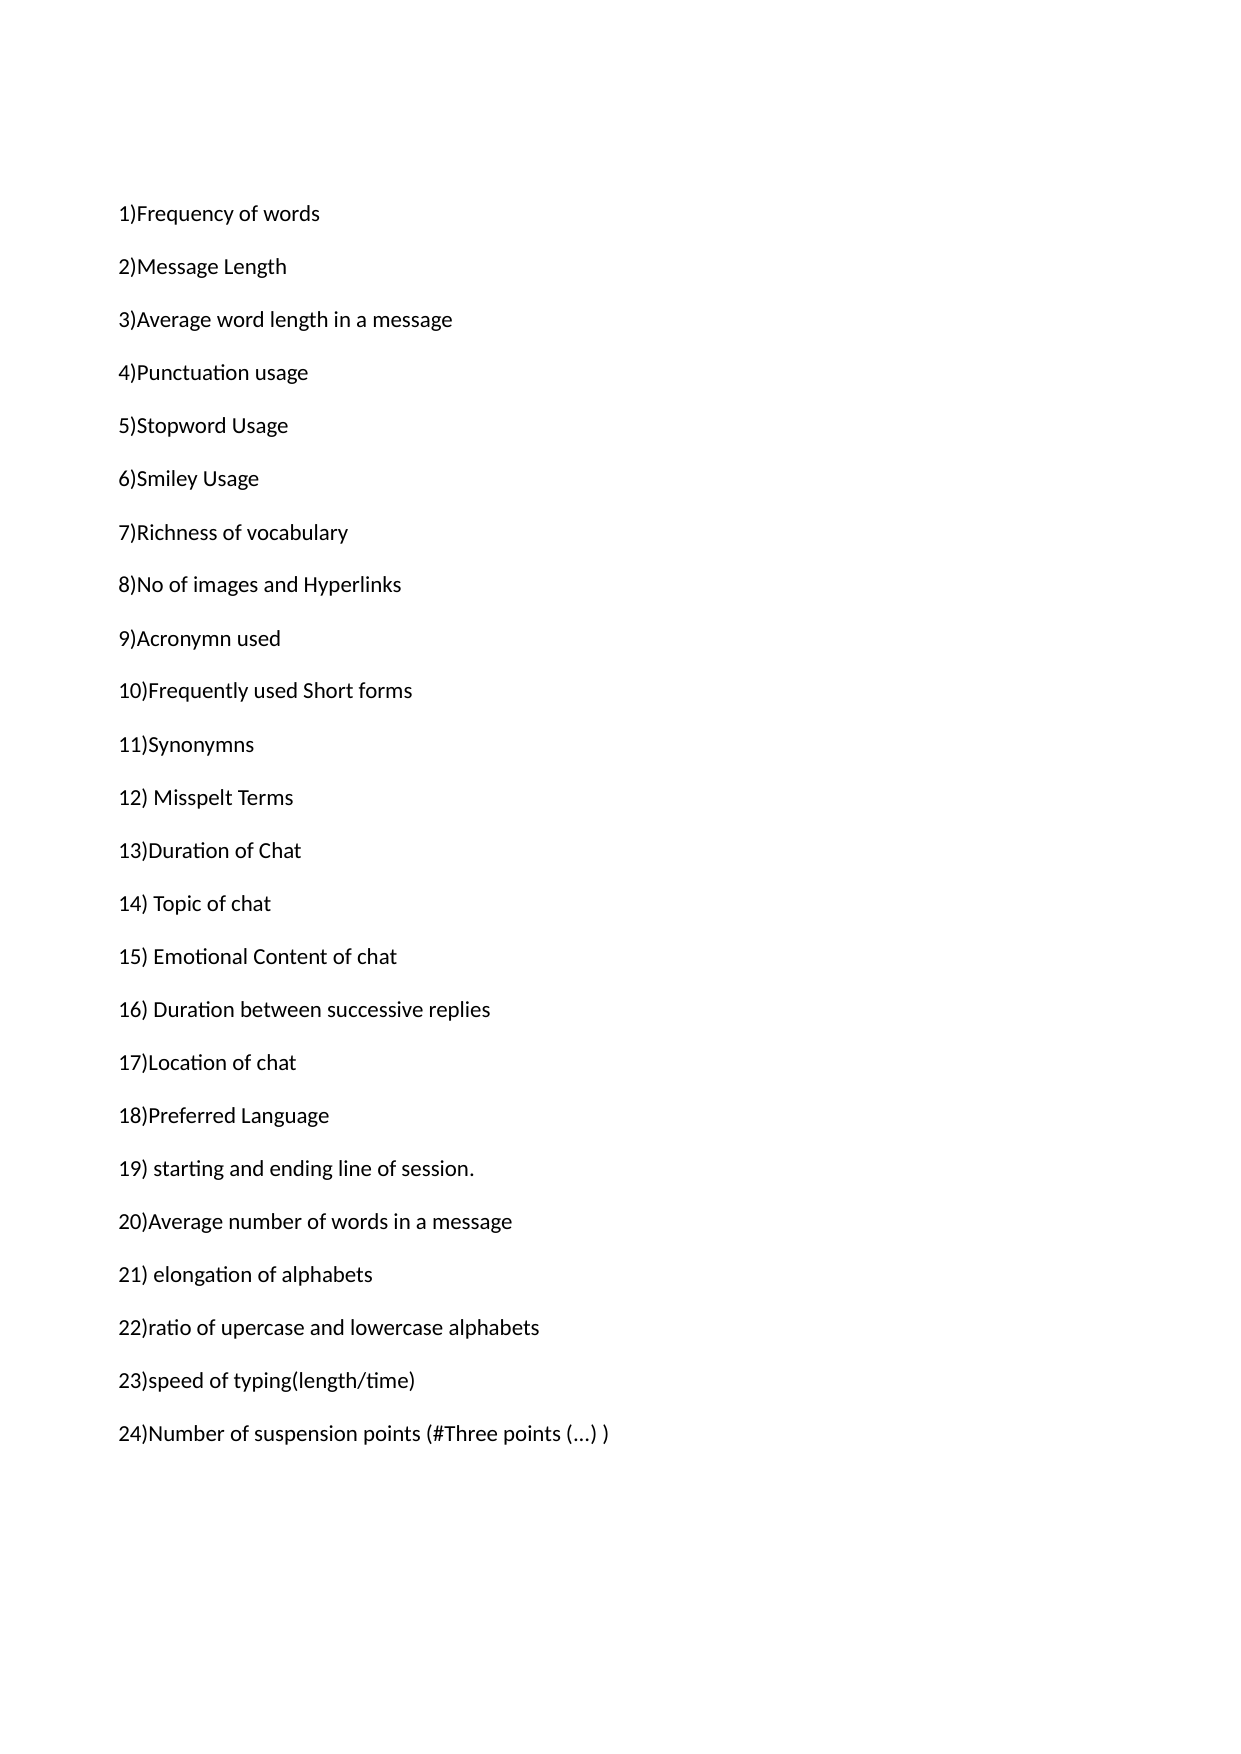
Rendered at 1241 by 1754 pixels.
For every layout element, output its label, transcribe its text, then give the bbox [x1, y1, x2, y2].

text 2)Message Length [118, 252, 1122, 281]
text 3)Average word length in a message [118, 306, 1122, 333]
text 23)speed of typing(length/time) [118, 1366, 1122, 1394]
text 8)No of images and Hyperlinks [118, 571, 1122, 599]
text 9)Acronymn used [118, 624, 1122, 652]
text 19) starting and ending line of session. [118, 1154, 1122, 1182]
text 12) Misspelt Terms [118, 783, 1122, 811]
text 15) Emotional Content of chat [118, 942, 1122, 970]
text 17)Location of chat [118, 1048, 1122, 1076]
text 11)Synonymns [118, 730, 1122, 758]
text 14) Topic of chat [118, 889, 1122, 917]
text 1)Frequency of words [118, 199, 1122, 227]
text 24)Number of suspension points (#Three points (...) ) [118, 1419, 1122, 1447]
text 5)Stopword Usage [118, 412, 1122, 439]
text 16) Duration between successive replies [118, 995, 1122, 1023]
text 6)Smiley Usage [118, 464, 1122, 493]
text 4)Punctuation usage [118, 358, 1122, 387]
text 18)Preferred Language [118, 1101, 1122, 1129]
text 13)Duration of Chat [118, 836, 1122, 864]
text 20)Average number of words in a message [118, 1207, 1122, 1235]
text 22)ratio of upercase and lowercase alphabets [118, 1313, 1122, 1341]
text 10)Frequently used Short forms [118, 677, 1122, 705]
text 7)Richness of vocabulary [118, 518, 1122, 546]
text 21) elongation of alphabets [118, 1260, 1122, 1288]
